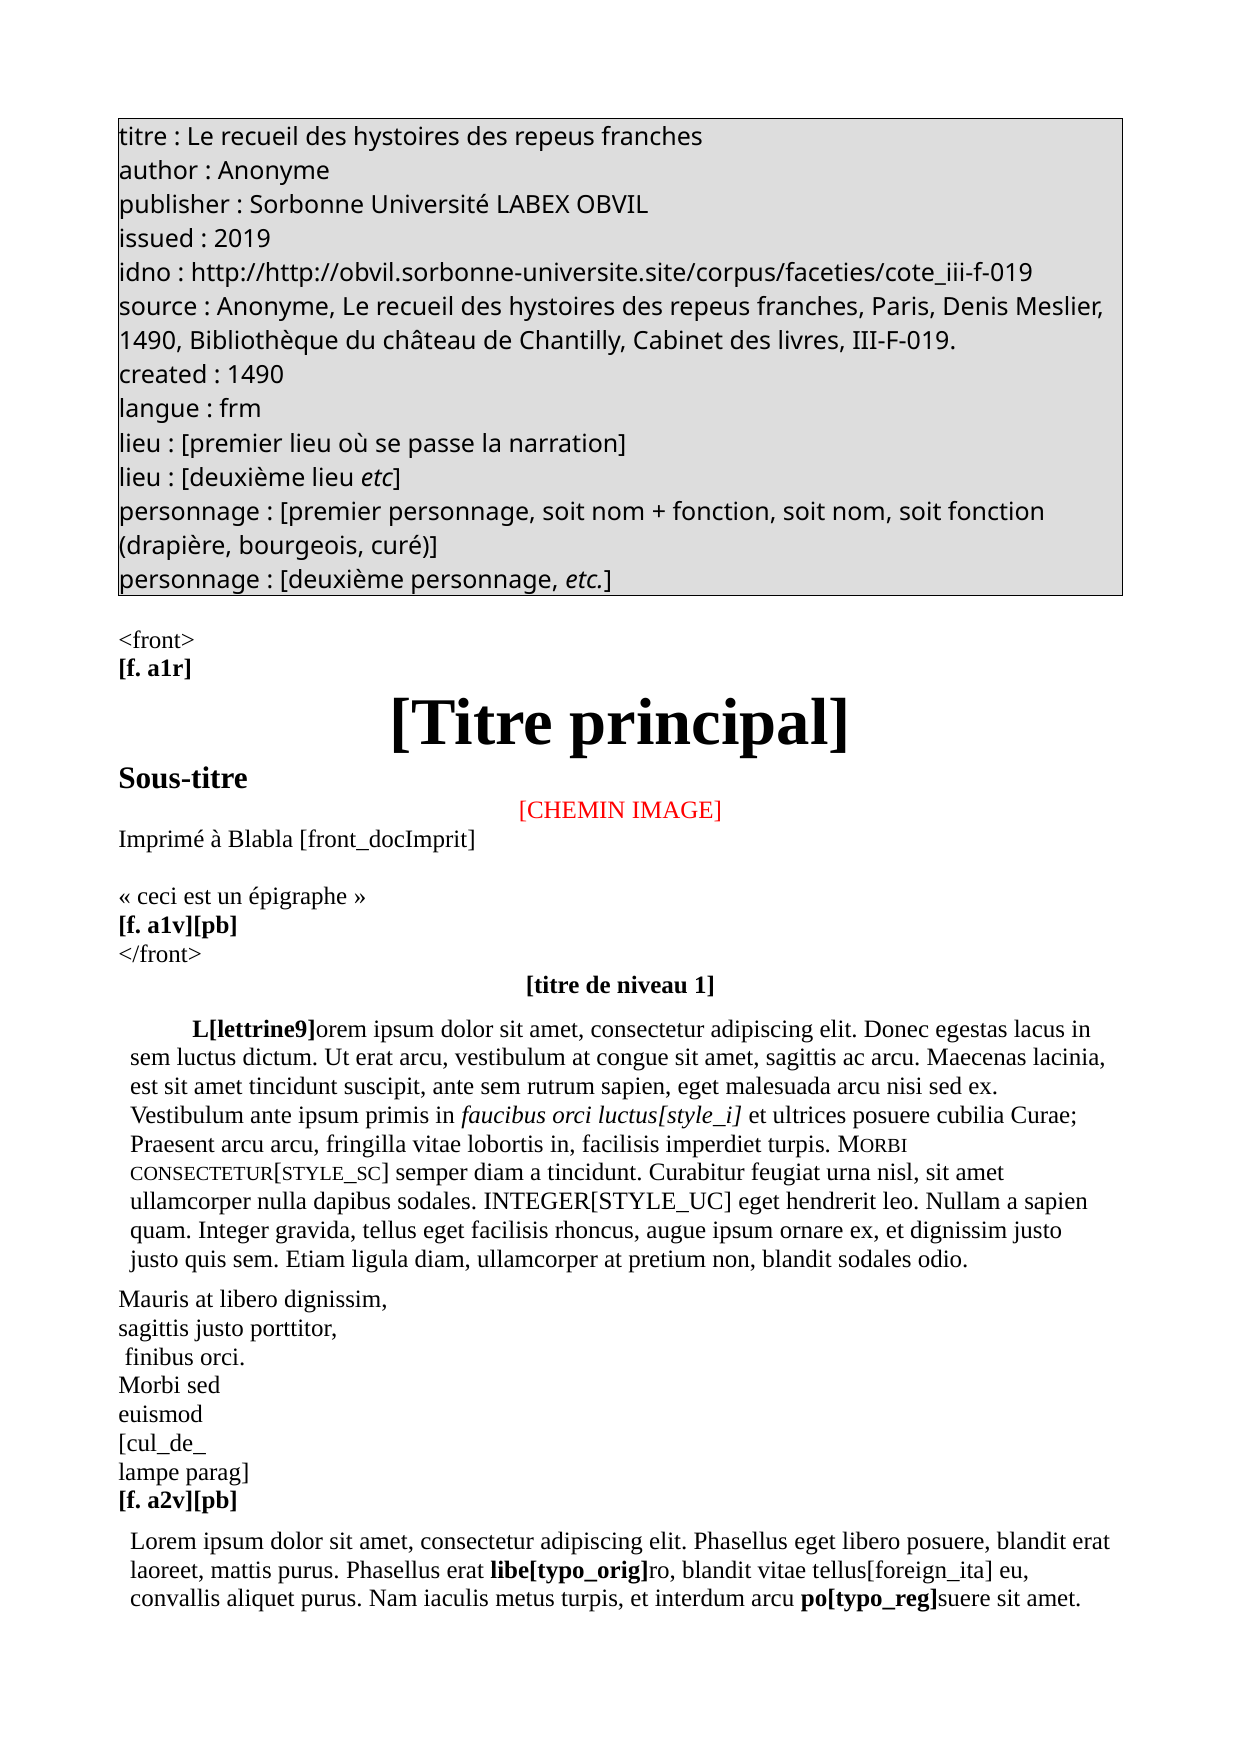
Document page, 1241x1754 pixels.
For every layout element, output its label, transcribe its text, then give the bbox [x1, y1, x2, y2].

text personnage : [deuxième personnage, etc.] [119, 561, 1122, 595]
text idno : http://http://obvil.sorbonne-universite.site/corpus/faceties/cote_iii-f-019 [119, 254, 1122, 288]
text [cul_de_ [118, 1428, 1122, 1457]
text source : Anonyme, Le recueil des hystoires des repeus franches, Paris, Denis Meslier, 1490, Bibliothèque du château de Chantilly, Cabinet des livres, III-F-019. [119, 288, 1122, 357]
text personnage : [premier personnage, soit nom + fonction, soit nom, soit fonction (drapière, bourgeois, curé)] [119, 493, 1122, 561]
text finibus orci. [118, 1342, 1122, 1371]
text titre : Le recueil des hystoires des repeus franches [119, 119, 1122, 152]
text L[lettrine9]orem ipsum dolor sit amet, consectetur adipiscing elit. Donec egestas lacus in sem luctus dictum. Ut erat arcu, vestibulum at congue sit amet, sagittis ac arcu. Maecenas lacinia, est sit amet tincidunt suscipit, ante sem rutrum sapien, eget malesuada arcu nisi sed ex. Vestibulum ante ipsum primis in faucibus orci luctus[style_i] et ultrices posuere cubilia Curae; Praesent arcu arcu, fringilla vitae lobortis in, facilisis imperdiet turpis. Morbi consectetur[style_sc] semper diam a tincidunt. Curabitur feugiat urna nisl, sit amet ullamcorper nulla dapibus sodales. Integer[style_Uc] eget hendrerit leo. Nullam a sapien quam. Integer gravida, tellus eget facilisis rhoncus, augue ipsum ornare ex, et dignissim justo justo quis sem. Etiam ligula diam, ullamcorper at pretium non, blandit sodales odio. [118, 1002, 1122, 1284]
text sagittis justo porttitor, [118, 1313, 1122, 1342]
text langue : frm [119, 391, 1122, 425]
text [titre de niveau 1] [118, 967, 1122, 1002]
text [f. a1r] [118, 653, 1122, 682]
text lieu : [premier lieu où se passe la narration] [119, 425, 1122, 459]
text [f. a2v][pb] [118, 1486, 1122, 1514]
text publisher : Sorbonne Université LABEX OBVIL [119, 186, 1122, 220]
text Morbi sed [118, 1371, 1122, 1399]
text [CHEMIN IMAGE] [118, 795, 1122, 824]
text <front> [118, 625, 1122, 653]
text Lorem ipsum dolor sit amet, consectetur adipiscing elit. Phasellus eget libero posuere, blandit erat laoreet, mattis purus. Phasellus erat libe[typo_orig]ro, blandit vitae tellus[foreign_ita] eu, convallis aliquet purus. Nam iaculis metus turpis, et interdum arcu po[typo_reg]suere sit amet. [118, 1514, 1122, 1624]
text Sous-titre [118, 759, 1122, 795]
text « ceci est un épigraphe » [118, 881, 1122, 910]
text issued : 2019 [119, 220, 1122, 254]
text Imprimé à Blabla [front_docImprit] [118, 824, 1122, 852]
text [Titre principal] [118, 682, 1122, 759]
text Mauris at libero dignissim, [118, 1284, 1122, 1313]
text lieu : [deuxième lieu etc] [119, 459, 1122, 493]
text created : 1490 [119, 357, 1122, 391]
text [f. a1v][pb] [118, 910, 1122, 939]
text author : Anonyme [119, 152, 1122, 186]
text lampe parag] [118, 1457, 1122, 1486]
text euismod [118, 1399, 1122, 1428]
text </front> [118, 939, 1122, 967]
